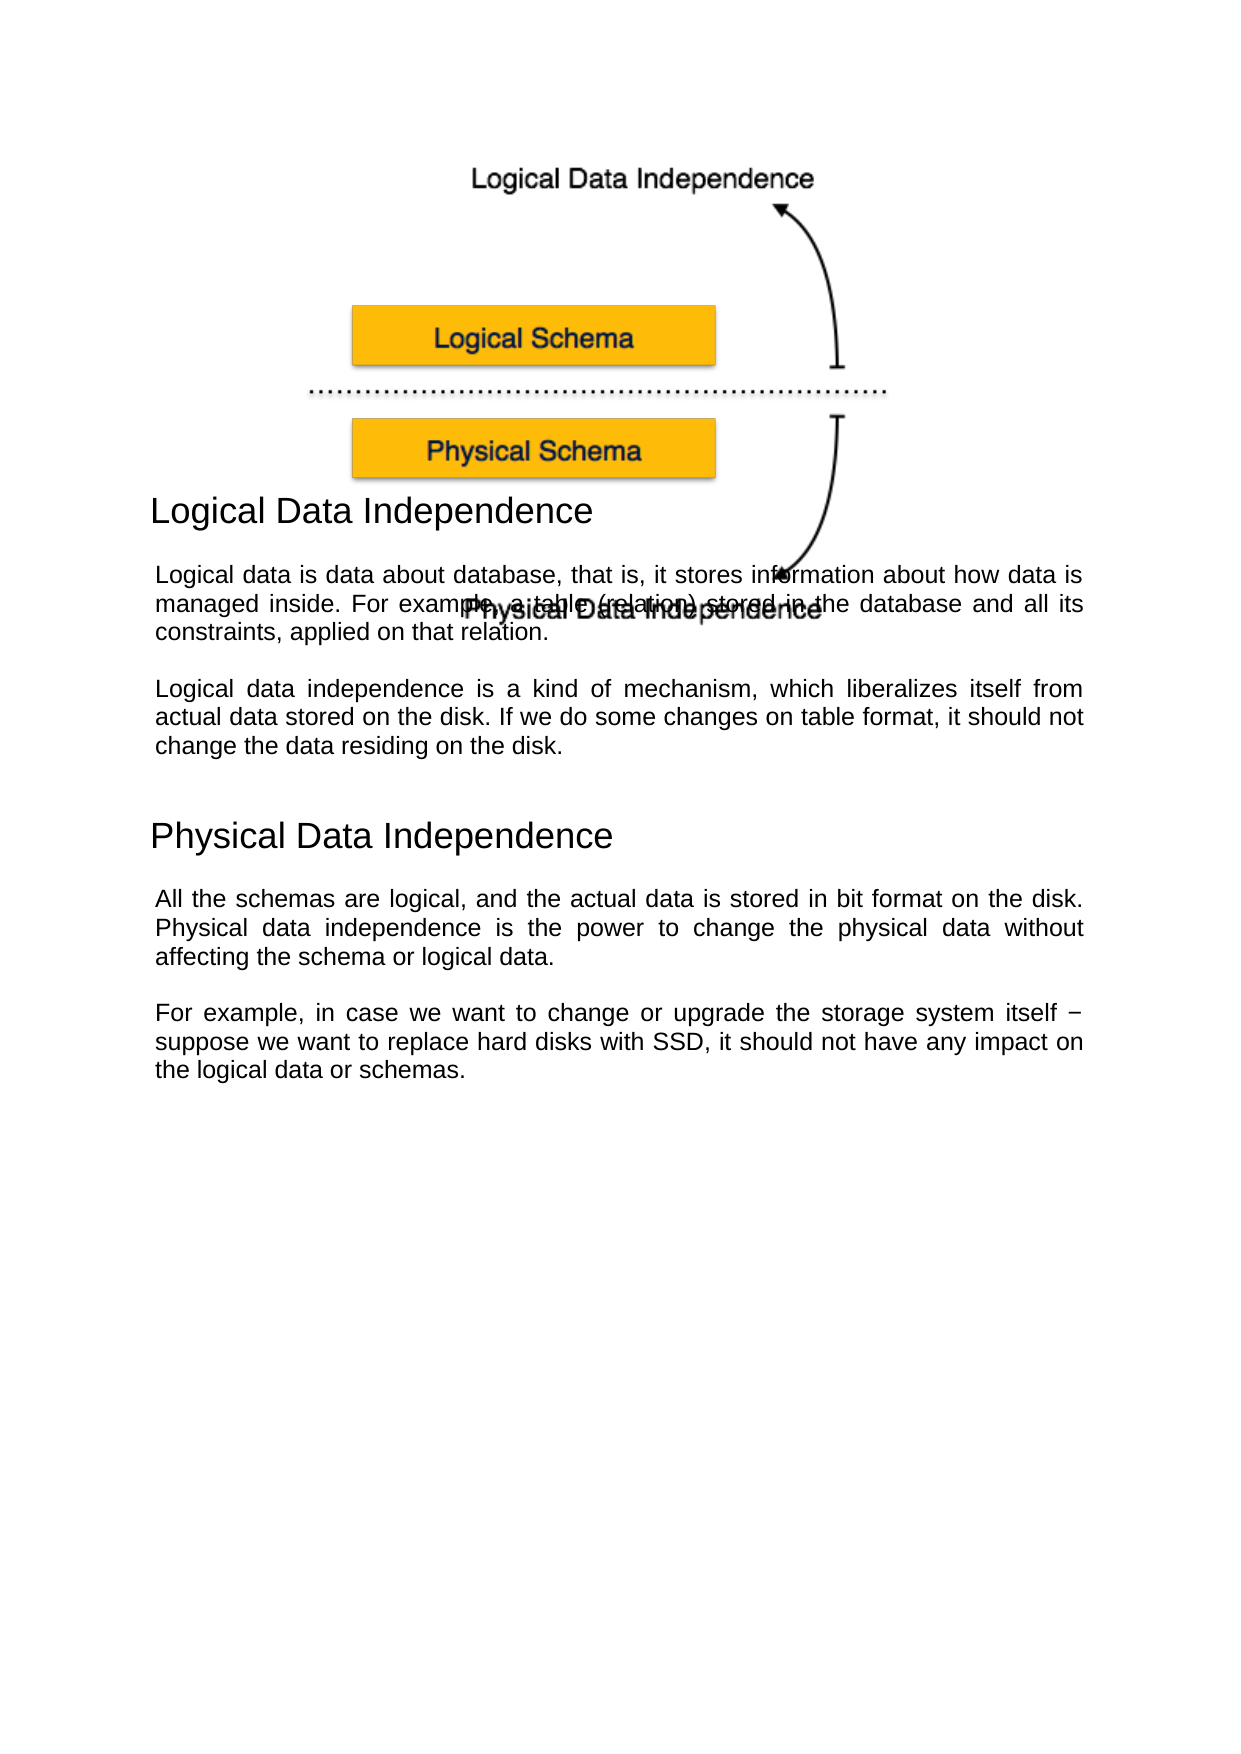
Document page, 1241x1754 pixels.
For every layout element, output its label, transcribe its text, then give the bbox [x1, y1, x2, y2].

text Logical data is data about database, that is, it stores information about how data is managed inside. For example, a table (relation) stored in the database and all its constraints, applied on that relation. [155, 560, 1085, 646]
text For example, in case we want to change or upgrade the storage system itself − suppose we want to replace hard disks with SSD, it should not have any impact on the logical data or schemas. [155, 998, 1085, 1084]
subtitle Physical Data Independence [150, 806, 1090, 856]
subtitle [821, 482, 1090, 532]
text Logical data independence is a kind of mechanism, which liberalizes itself from actual data stored on the disk. If we do some changes on table format, it should not change the data residing on the disk. [155, 673, 1085, 760]
text All the schemas are logical, and the actual data is stored in bit format on the disk. Physical data independence is the power to change the physical data without affecting the schema or logical data. [155, 884, 1085, 970]
subtitle Logical Data Independence [150, 482, 829, 532]
